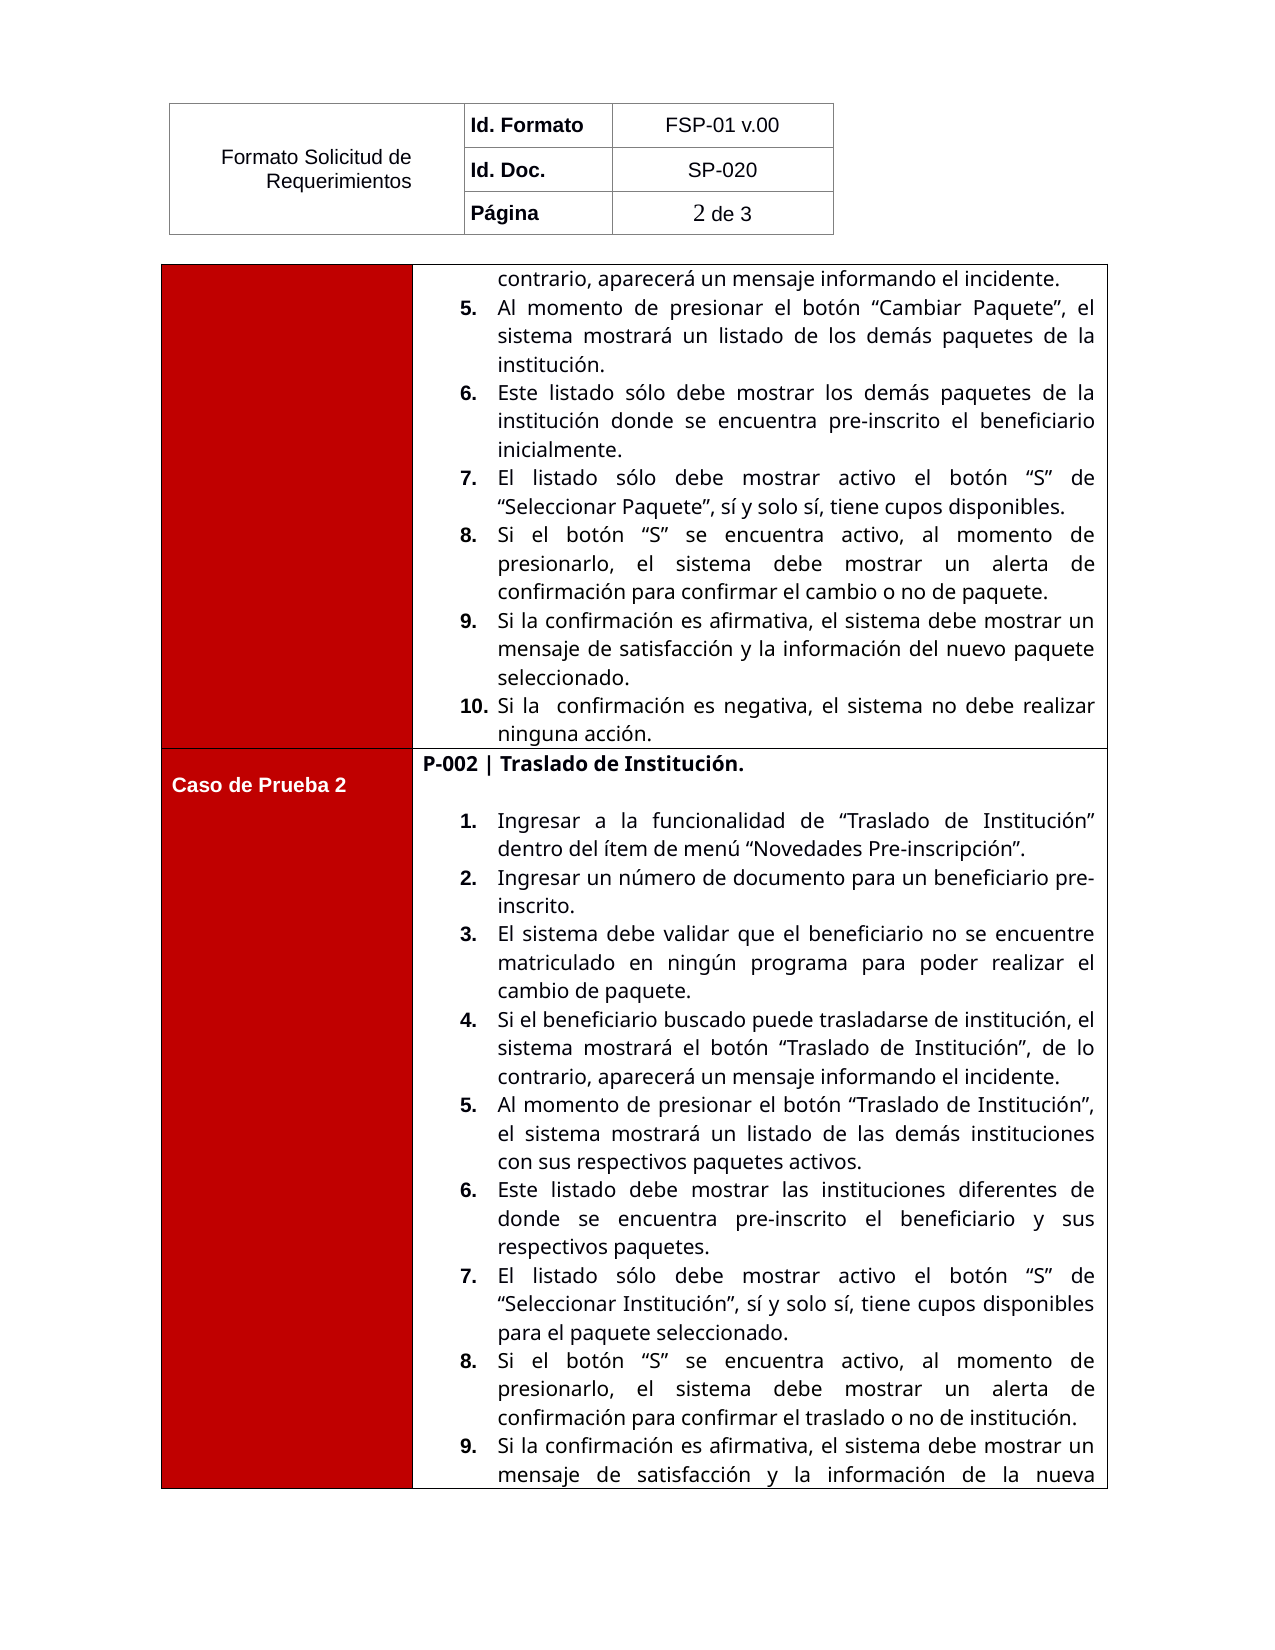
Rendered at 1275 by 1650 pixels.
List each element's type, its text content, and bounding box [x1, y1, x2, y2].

table_cell P-002 | Traslado de Institución. Ingresar a la funcionalidad de “Traslado de Institución” dentro del ítem de menú “Novedades Pre-inscripción”. Ingresar un número de documento para un beneficiario pre-inscrito. El sistema debe validar que el beneficiario no se encuentre matriculado en ningún programa para poder realizar el cambio de paquete. Si el beneficiario buscado puede trasladarse de institución, el sistema mostrará el botón “Traslado de Institución”, de lo contrario, aparecerá un mensaje informando el incidente. Al momento de presionar el botón “Traslado de Institución”, el sistema mostrará un listado de las demás instituciones con sus respectivos paquetes activos. Este listado debe mostrar las instituciones diferentes de donde se encuentra pre-inscrito el beneficiario y sus respectivos paquetes. El listado sólo debe mostrar activo el botón “S” de “Seleccionar Institución”, sí y solo sí, tiene cupos disponibles para el paquete seleccionado. Si el botón “S” se encuentra activo, al momento de presionarlo, el sistema debe mostrar un alerta de confirmación para confirmar el traslado o no de institución. Si la confirmación es afirmativa, el sistema debe mostrar un mensaje de satisfacción y la información de la nueva [413, 749, 1107, 1488]
table_cell contrario, aparecerá un mensaje informando el incidente. Al momento de presionar el botón “Cambiar Paquete”, el sistema mostrará un listado de los demás paquetes de la institución. Este listado sólo debe mostrar los demás paquetes de la institución donde se encuentra pre-inscrito el beneficiario inicialmente. El listado sólo debe mostrar activo el botón “S” de “Seleccionar Paquete”, sí y solo sí, tiene cupos disponibles. Si el botón “S” se encuentra activo, al momento de presionarlo, el sistema debe mostrar un alerta de confirmación para confirmar el cambio o no de paquete. Si la confirmación es afirmativa, el sistema debe mostrar un mensaje de satisfacción y la información del nuevo paquete seleccionado. Si la confirmación es negativa, el sistema no debe realizar ninguna acción. [413, 265, 1107, 748]
table_cell [162, 265, 412, 748]
table_cell Caso de Prueba 2 [162, 749, 412, 1488]
